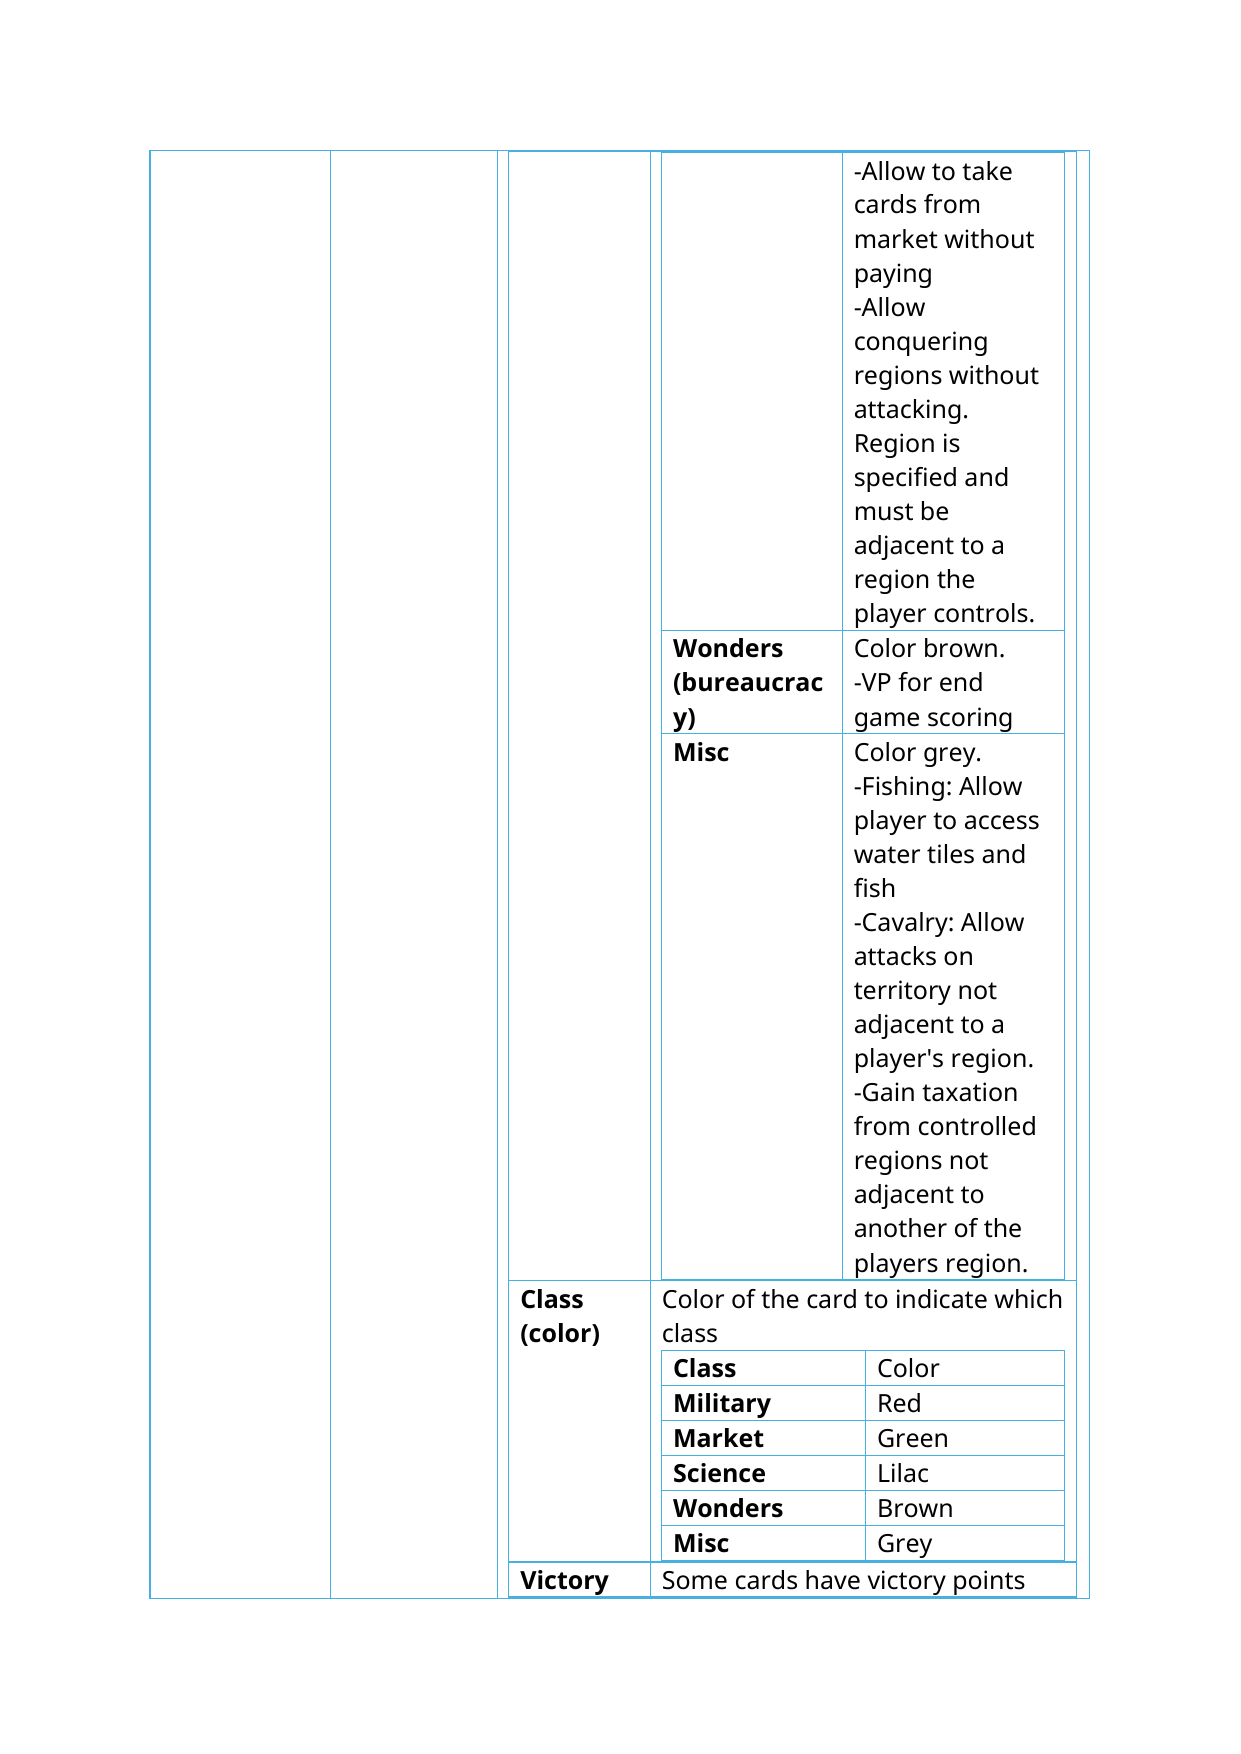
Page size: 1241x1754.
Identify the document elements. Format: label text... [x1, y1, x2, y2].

table_cell Wonders (bureaucracy) [662, 631, 842, 733]
table_cell Grey [866, 1526, 1064, 1560]
table_cell Class (color) [509, 1281, 650, 1561]
table_cell Victory [509, 1563, 650, 1596]
table_cell Red [866, 1386, 1064, 1420]
table_cell Color of the card to indicate which class [651, 1281, 1076, 1561]
table_cell [509, 152, 650, 1280]
table_cell Military [662, 1386, 865, 1420]
table_header Color [866, 1351, 1064, 1385]
table_cell Lilac [866, 1456, 1064, 1490]
table_cell [1077, 151, 1089, 1597]
table_cell [651, 152, 661, 1280]
table_cell [151, 151, 330, 1597]
table_cell Wonders [662, 1491, 865, 1525]
table_cell Some cards have victory points [651, 1563, 1076, 1596]
table_cell Brown [866, 1491, 1064, 1525]
table_cell Market [662, 1421, 865, 1455]
table_cell Green [866, 1421, 1064, 1455]
table_cell Color grey. -Fishing: Allow player to access water tiles and fish -Cavalry: Allow attacks on territory not adjacent to a player's region. -Gain taxation from controlled regions not adjacent to another of the players region. [843, 734, 1064, 1279]
table_cell [498, 151, 508, 1597]
table_cell Color brown. -VP for end game scoring [843, 631, 1064, 733]
table_cell [1065, 152, 1076, 1280]
table_cell [662, 153, 842, 630]
table_cell [331, 151, 497, 1597]
table_cell Misc [662, 734, 842, 1279]
table_cell Science [662, 1456, 865, 1490]
table_header Class [662, 1351, 865, 1385]
table_cell -Allow to take cards from market without paying -Allow conquering regions without attacking. Region is specified and must be adjacent to a region the player controls. [843, 153, 1064, 630]
table_cell Misc [662, 1526, 865, 1560]
